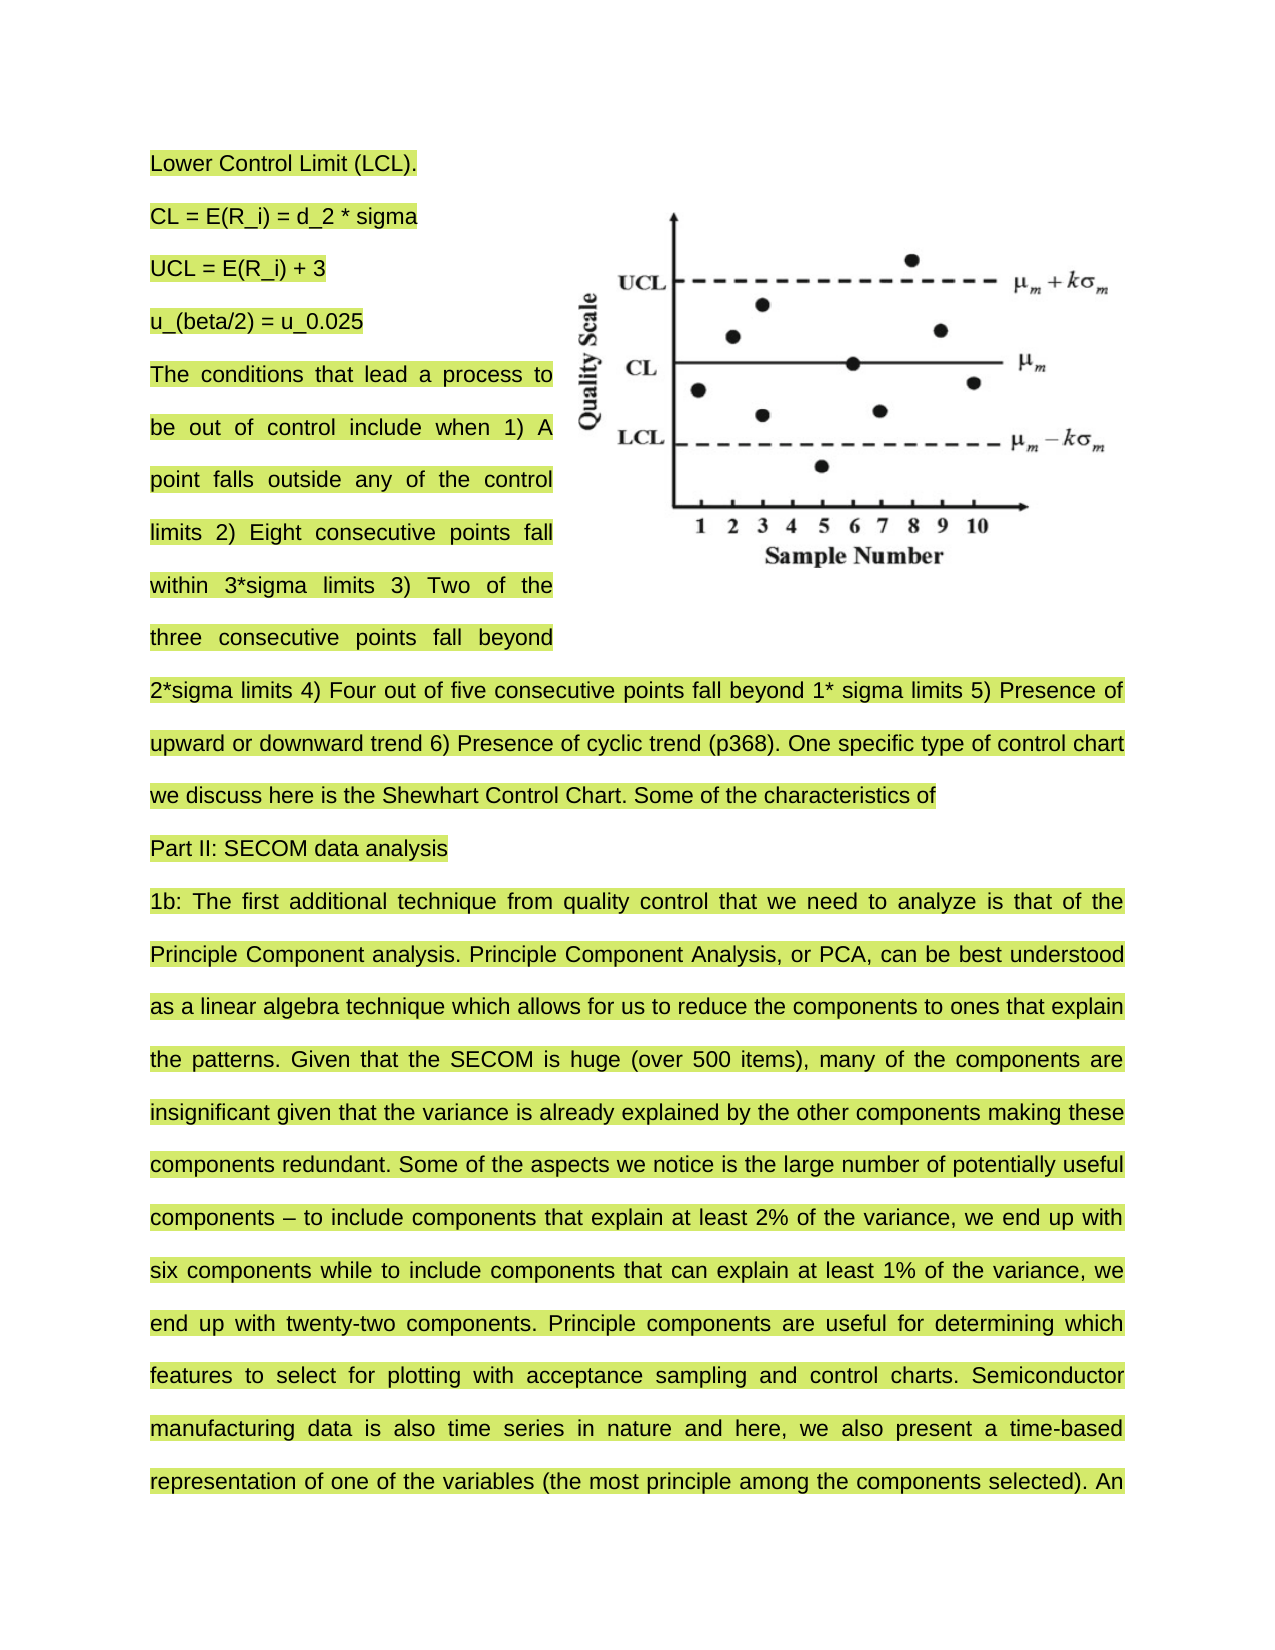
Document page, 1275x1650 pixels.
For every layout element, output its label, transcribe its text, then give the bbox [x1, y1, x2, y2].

text UCL = E(R_i) + 3 [150, 255, 553, 282]
text Part II: SECOM data analysis [150, 835, 1125, 862]
picture [553, 192, 1173, 627]
text The conditions that lead a process to be out of control include when 1) A point falls outside any of the control limits 2) Eight consecutive points fall within 3*sigma limits 3) Two of the three consecutive points fall beyond 2*sigma limits 4) Four out of five consecutive points fall beyond 1* sigma limits 5) Presence of upward or downward trend 6) Presence of cyclic trend (p368). One specific type of control chart we discuss here is the Shewhart Control Chart. Some of the characteristics of [150, 361, 1125, 809]
text Lower Control Limit (LCL). [150, 150, 1125, 176]
text u_(beta/2) = u_0.025 [150, 308, 553, 334]
text 1b: The first additional technique from quality control that we need to analyze is that of the Principle Component analysis. Principle Component Analysis, or PCA, can be best understood as a linear algebra technique which allows for us to reduce the components to ones that explain the patterns. Given that the SECOM is huge (over 500 items), many of the components are insignificant given that the variance is already explained by the other components making these components redundant. Some of the aspects we notice is the large number of potentially useful components – to include components that explain at least 2% of the variance, we end up with six components while to include components that can explain at least 1% of the variance, we end up with twenty-two components. Principle components are useful for determining which features to select for plotting with acceptance sampling and control charts. Semiconductor manufacturing data is also time series in nature and here, we also present a time-based representation of one of the variables (the most principle among the components selected). An [150, 888, 1125, 1494]
text CL = E(R_i) = d_2 * sigma [150, 203, 553, 229]
